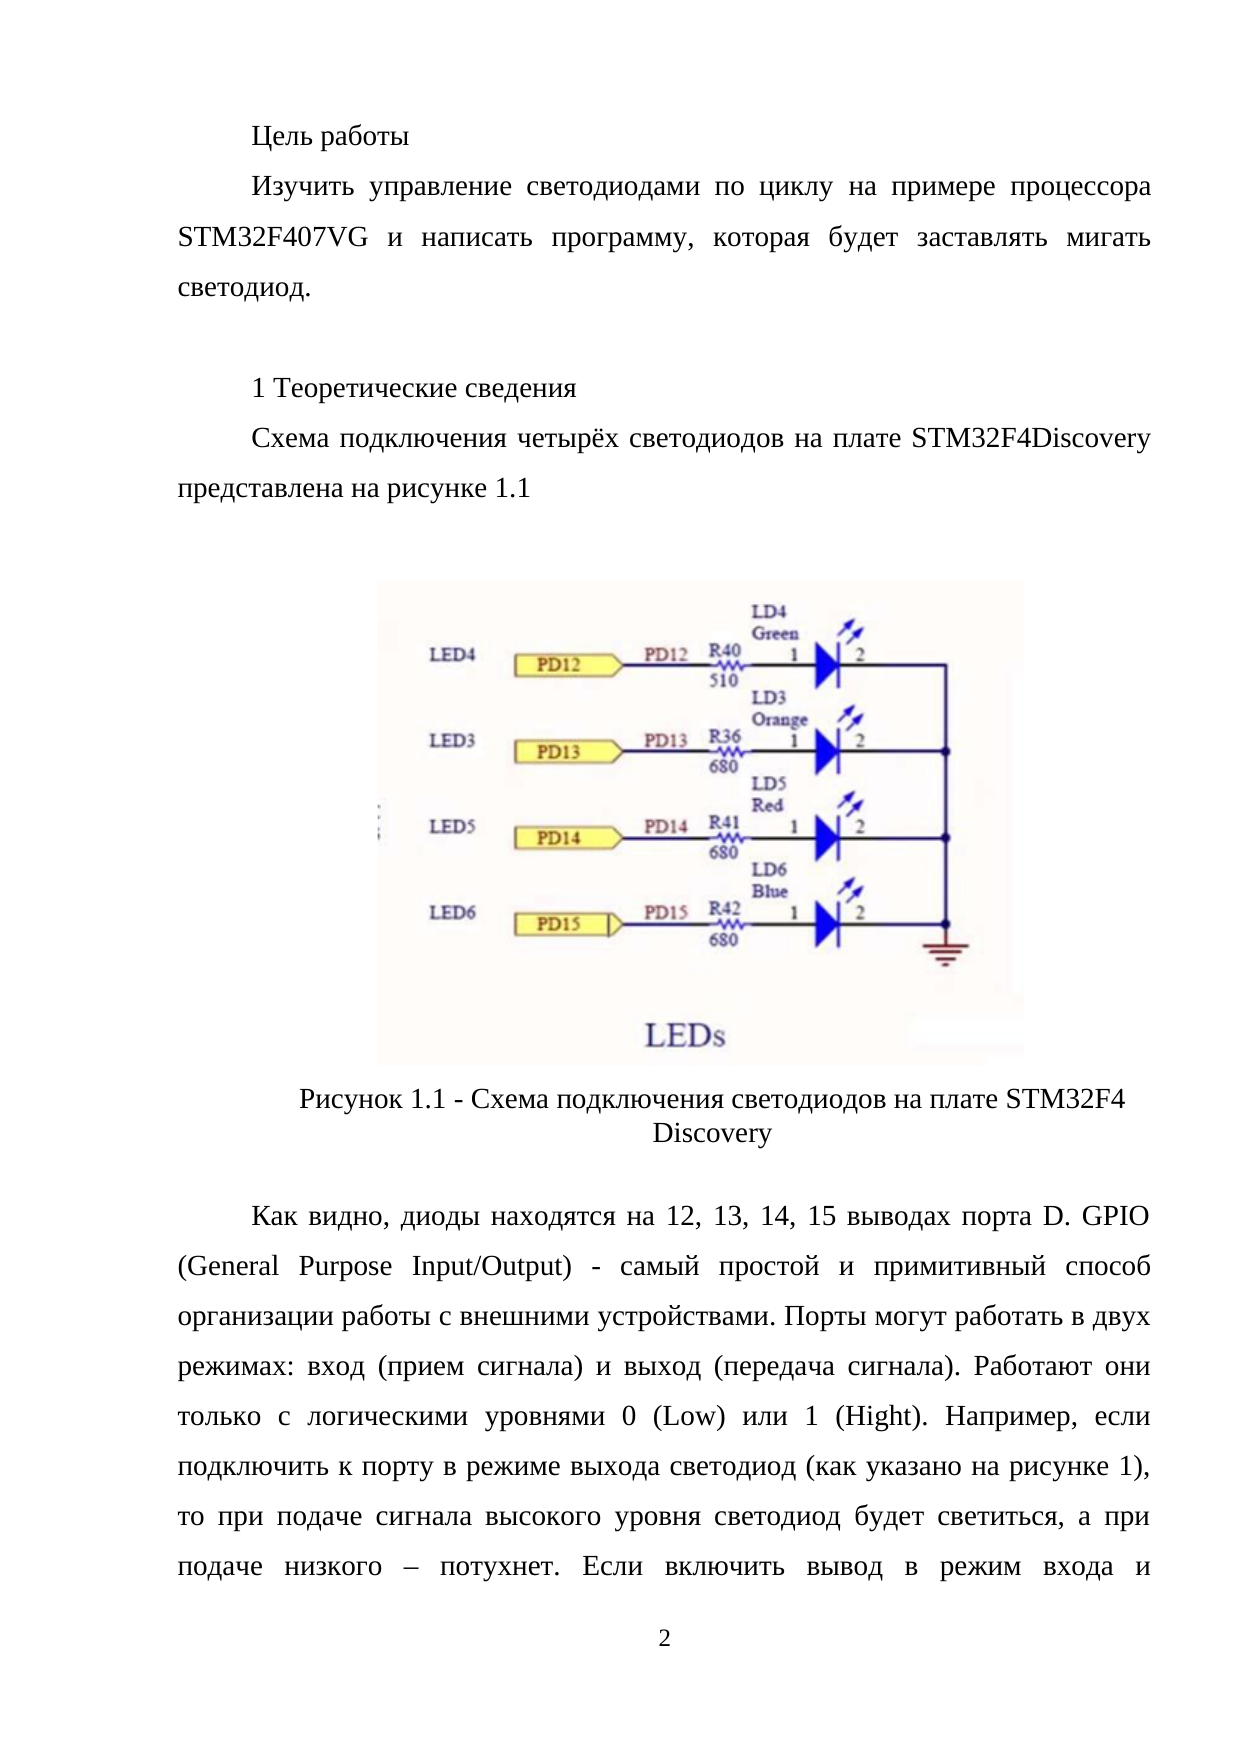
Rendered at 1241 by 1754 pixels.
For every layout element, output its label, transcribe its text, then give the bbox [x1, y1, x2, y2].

text Рисунок 1.1 - Схема подключения светодиодов на плате STM32F4 Discovery [273, 1081, 1152, 1148]
list Цель работы [177, 118, 1152, 152]
list 1 Теоретические сведения [177, 370, 1152, 403]
list Изучить управление светодиодами по циклу на примере процессора STM32F407VG и написать программу, которая будет заставлять мигать светодиод. [177, 168, 1152, 303]
picture [375, 571, 1028, 1067]
list Схема подключения четырёх светодиодов на плате STM32F4Discovery представлена на рисунке 1.1 [177, 420, 1152, 504]
text Как видно, диоды находятся на 12, 13, 14, 15 выводах порта D. GPIO (General Purpose Input/Output) - самый простой и примитивный способ организации работы с внешними устройствами. Порты могут работать в двух режимах: вход (прием сигнала) и выход (передача сигнала). Работают они только с логическими уровнями 0 (Low) или 1 (Hight). Например, если подключить к порту в режиме выхода светодиод (как указано на рисунке 1), то при подаче сигнала высокого уровня светодиод будет светиться, а при подаче низкого – потухнет. Если включить вывод в режим входа и [177, 1198, 1152, 1581]
